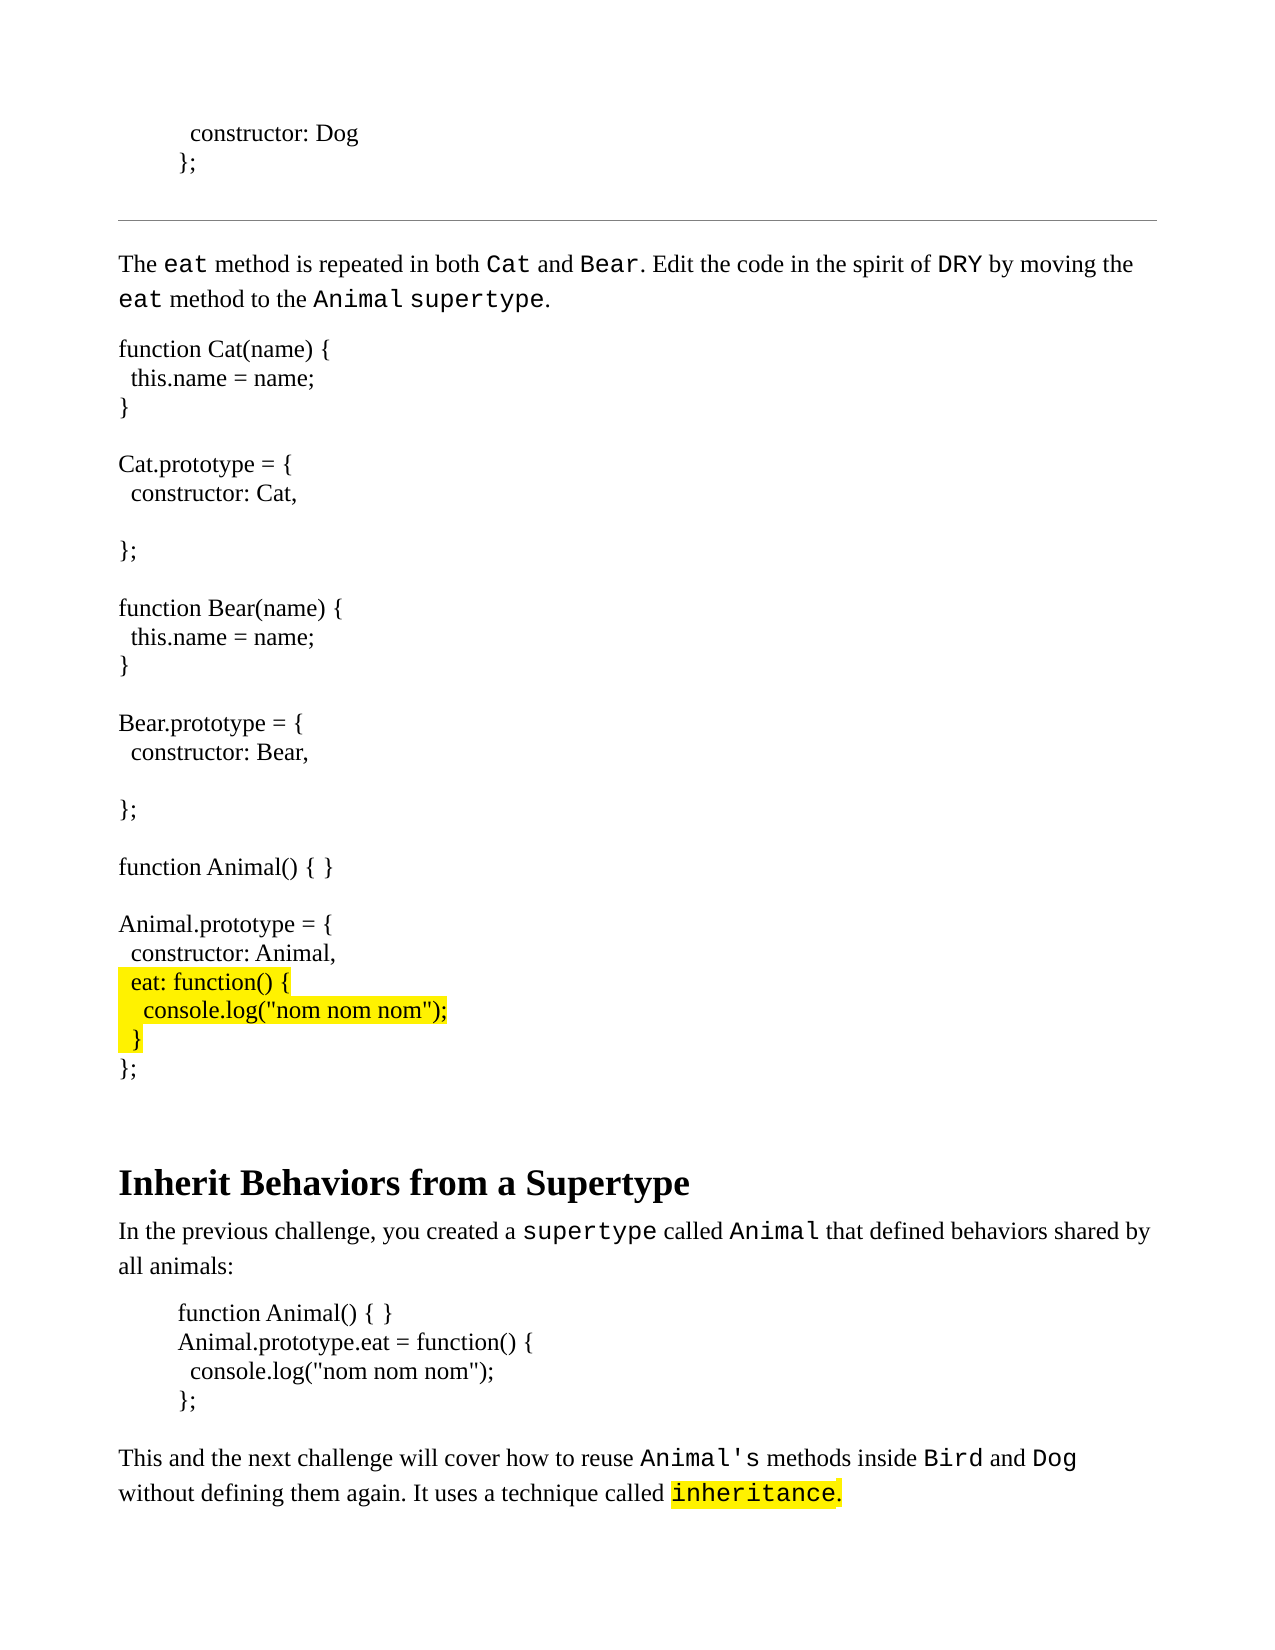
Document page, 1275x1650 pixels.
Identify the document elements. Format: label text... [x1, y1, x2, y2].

text Cat.prototype = { [118, 449, 1157, 478]
text }; [118, 536, 1157, 564]
text function Animal() { } Animal.prototype.eat = function() { console.log("nom nom nom"); }; [177, 1298, 1098, 1413]
text this.name = name; [118, 363, 1157, 392]
text }; [118, 794, 1157, 823]
text function Cat(name) { [118, 334, 1157, 363]
text constructor: Animal, [118, 938, 1157, 967]
text function Animal() { } [118, 852, 1157, 881]
text } [118, 392, 1157, 421]
text function Bear(name) { [118, 593, 1157, 622]
text this.name = name; [118, 622, 1157, 651]
text This and the next challenge will cover how to reuse Animal's methods inside Bird and Dog without defining them again. It uses a technique called inheritance. [118, 1443, 1157, 1509]
text console.log("nom nom nom"); [118, 996, 1157, 1024]
text } [118, 1024, 1157, 1053]
text The eat method is repeated in both Cat and Bear. Edit the code in the spirit of DRY by moving the eat method to the Animal supertype. [118, 249, 1157, 315]
text Animal.prototype = { [118, 909, 1157, 938]
text Bear.prototype = { [118, 708, 1157, 737]
text In the previous challenge, you created a supertype called Animal that defined behaviors shared by all animals: [118, 1216, 1157, 1280]
text constructor: Cat, [118, 478, 1157, 507]
subtitle Inherit Behaviors from a Supertype [118, 1160, 1157, 1203]
text }; [118, 1053, 1157, 1082]
text eat: function() { [118, 967, 1157, 996]
text } [118, 651, 1157, 679]
text constructor: Bear, [118, 737, 1157, 766]
text constructor: Dog }; [177, 118, 1098, 176]
